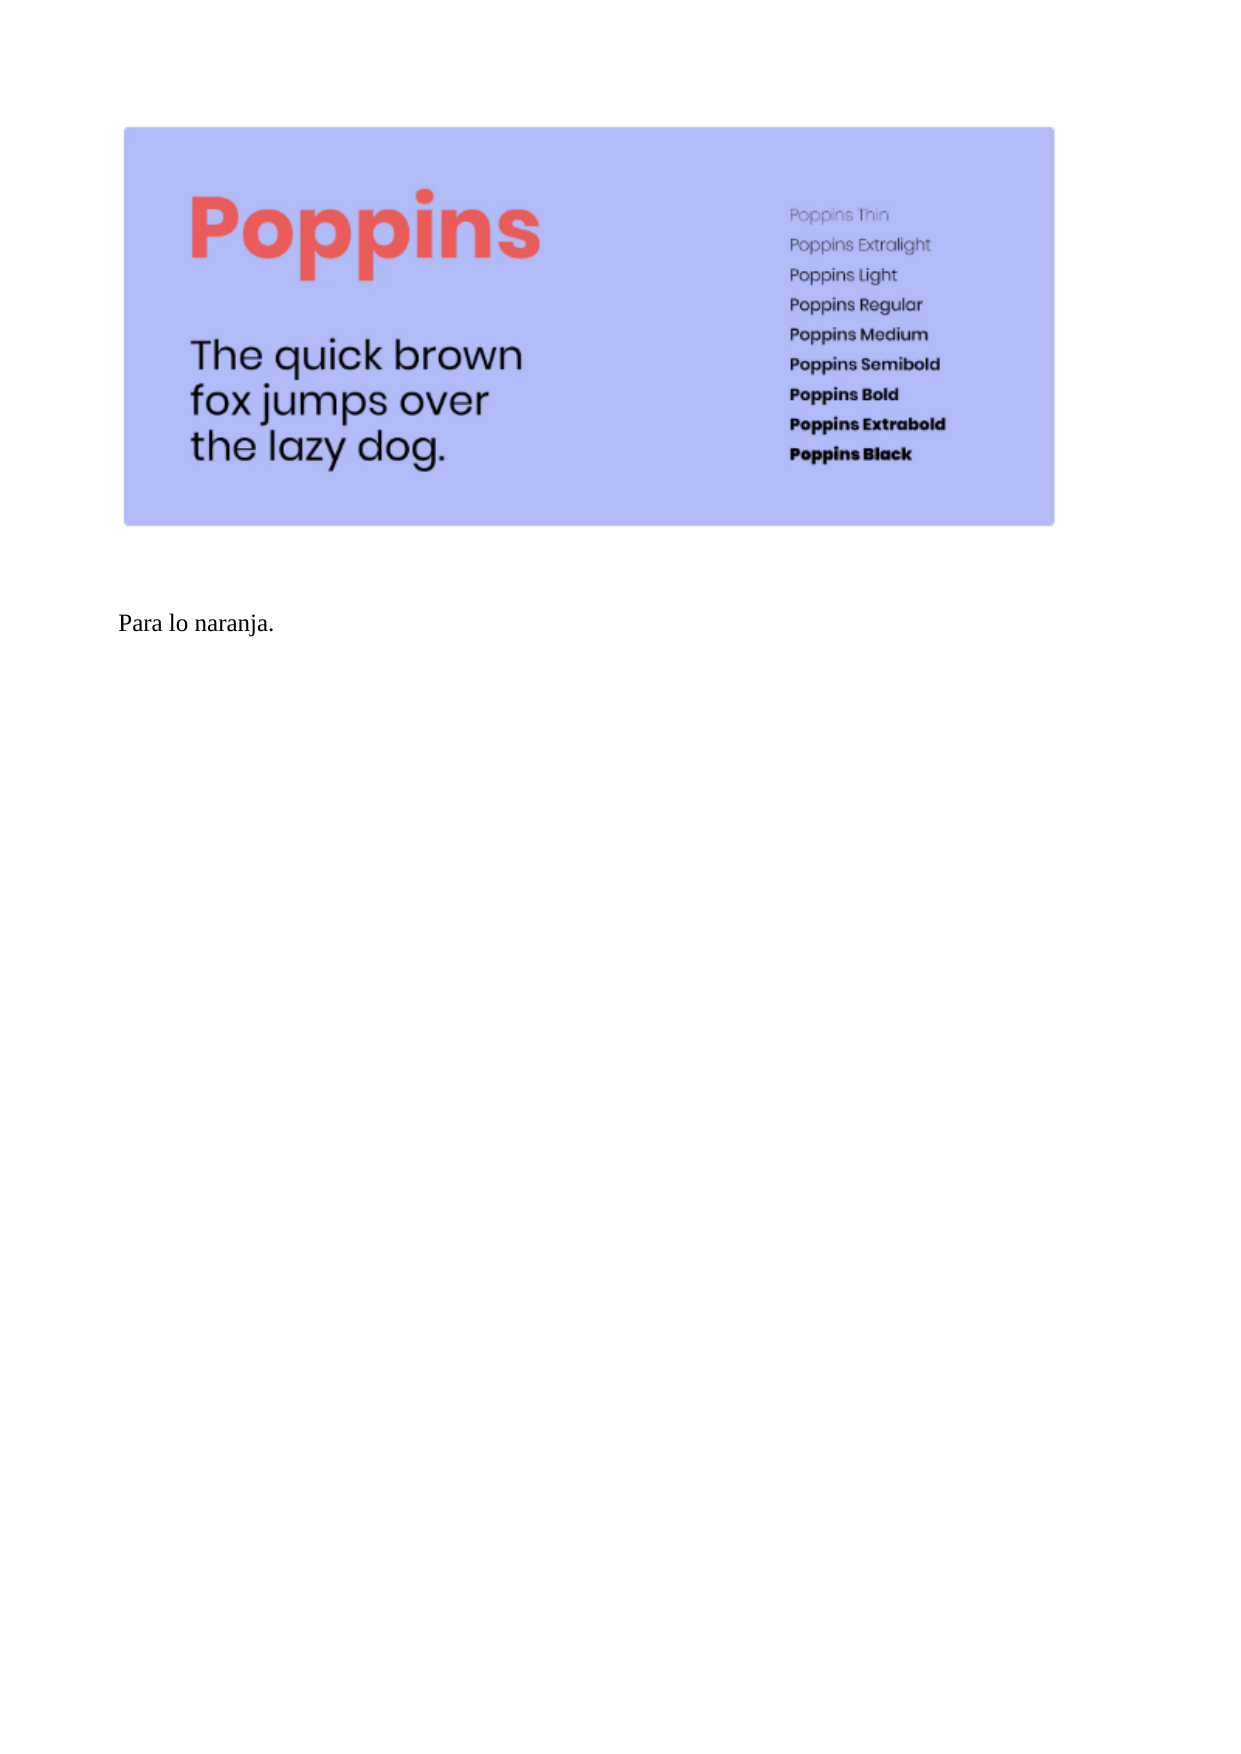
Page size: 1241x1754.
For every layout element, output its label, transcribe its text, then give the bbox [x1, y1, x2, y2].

text Para lo naranja. [118, 608, 1122, 637]
picture [118, 118, 1123, 551]
